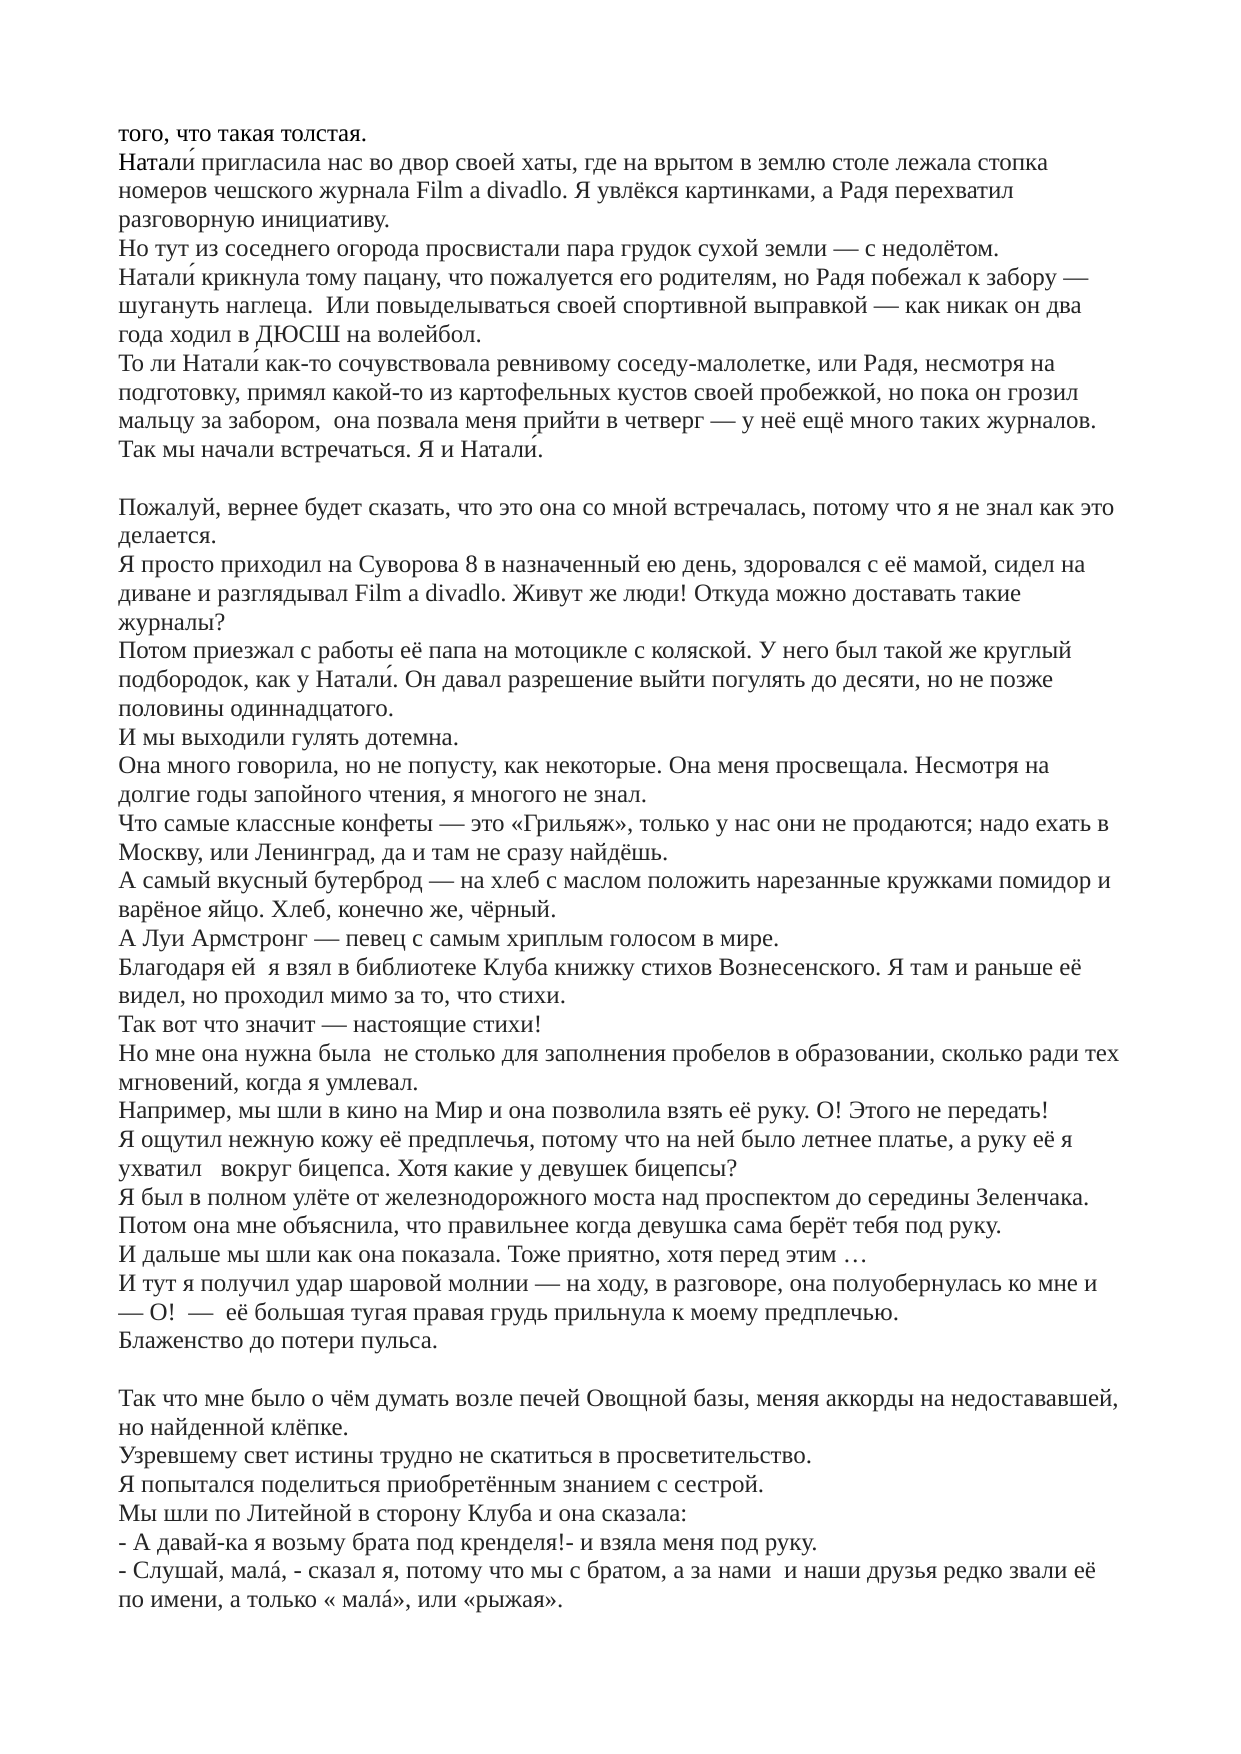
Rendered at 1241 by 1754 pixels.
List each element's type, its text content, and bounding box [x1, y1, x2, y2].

text Пожалуй, вернее будет сказать, что это она со мной встречалась, потому что я не знал как это делается. [118, 492, 1122, 549]
text Например, мы шли в кино на Мир и она позволила взять её руку. О! Этого не передать! [118, 1096, 1122, 1124]
text Я попытался поделиться приобретённым знанием с сестрой. [118, 1469, 1122, 1498]
text Натали́ пригласила нас во двор своей хаты, где на врытом в землю столе лежала стопка номеров чешского журнала Film a divadlo. Я увлёкся картинками, а Радя перехватил разговорную инициативу. [118, 147, 1122, 233]
text - А давай-ка я возьму брата под кренделя!- и взяла меня под руку. [118, 1527, 1122, 1556]
text Благодаря ей я взял в библиотеке Клуба книжку стихов Вознесенского. Я там и раньше её видел, но проходил мимо за то, что стихи. [118, 952, 1122, 1009]
text того, что такая толстая. [118, 118, 1122, 147]
text Но тут из соседнего огорода просвистали пара грудок сухой земли — с недолётом. [118, 233, 1122, 262]
text Мы шли по Литейной в сторону Клуба и она сказала: [118, 1498, 1122, 1527]
text Я просто приходил на Суворова 8 в назначенный ею день, здоровался с её мамой, сидел на диване и разглядывал Film a divadlo. Живут же люди! Откуда можно доставать такие журналы? [118, 549, 1122, 636]
text А Луи Армстронг — певец с самым хриплым голосом в мире. [118, 923, 1122, 952]
text Я ощутил нежную кожу её предплечья, потому что на ней было летнее платье, а руку её я ухватил вокруг бицепса. Хотя какие у девушек бицепсы? [118, 1124, 1122, 1182]
text Потом приезжал с работы её папа на мотоцикле с коляской. У него был такой же круглый подбородок, как у Натали́. Он давал разрешение выйти погулять до десяти, но не позже половины одиннадцатого. [118, 636, 1122, 722]
text То ли Натали́ как-то сочувствовала ревнивому соседу-малолетке, или Радя, несмотря на подготовку, примял какой-то из картофельных кустов своей пробежкой, но пока он грозил мальцу за забором, она позвала меня прийти в четверг — у неё ещё много таких журналов. [118, 348, 1122, 434]
text Она много говорила, но не попусту, как некоторые. Она меня просвещала. Несмотря на долгие годы запойного чтения, я многого не знал. [118, 751, 1122, 808]
text Узревшему свет истины трудно не скатиться в просветительство. [118, 1441, 1122, 1469]
text И тут я получил удар шаровой молнии — на ходу, в разговоре, она полуобернулась ко мне и — О! — её большая тугая правая грудь прильнула к моему предплечью. [118, 1268, 1122, 1326]
text Так мы начали встречаться. Я и Натали́. [118, 434, 1122, 463]
text Так вот что значит — настоящие стихи! [118, 1009, 1122, 1038]
text Что самые классные конфеты — это «Грильяж», только у нас они не продаются; надо ехать в Москву, или Ленинград, да и там не сразу найдёшь. [118, 808, 1122, 866]
text Блаженство до потери пульса. [118, 1326, 1122, 1354]
text И мы выходили гулять дотемна. [118, 722, 1122, 751]
text И дальше мы шли как она показала. Тоже приятно, хотя перед этим … [118, 1239, 1122, 1268]
text Натали́ крикнула тому пацану, что пожалуется его родителям, но Радя побежал к забору — шугануть наглеца. Или повыделываться своей спортивной выправкой — как никак он два года ходил в ДЮСШ на волейбол. [118, 262, 1122, 348]
text Но мне она нужна была не столько для заполнения пробелов в образовании, сколько ради тех мгновений, когда я умлевал. [118, 1038, 1122, 1096]
text - Слушай, малá, - сказал я, потому что мы с братом, а за нами и наши друзья редко звали её по имени, а только « малá», или «рыжая». [118, 1556, 1122, 1613]
text Так что мне было о чём думать возле печей Овощной базы, меняя аккорды на недостававшей, но найденной клёпке. [118, 1383, 1122, 1441]
text А самый вкусный бутерброд — на хлеб с маслом положить нарезанные кружками помидор и варёное яйцо. Хлеб, конечно же, чёрный. [118, 866, 1122, 923]
text Я был в полном улёте от железнодорожного моста над проспектом до середины Зеленчака. Потом она мне объяснила, что правильнее когда девушка сама берёт тебя под руку. [118, 1182, 1122, 1239]
